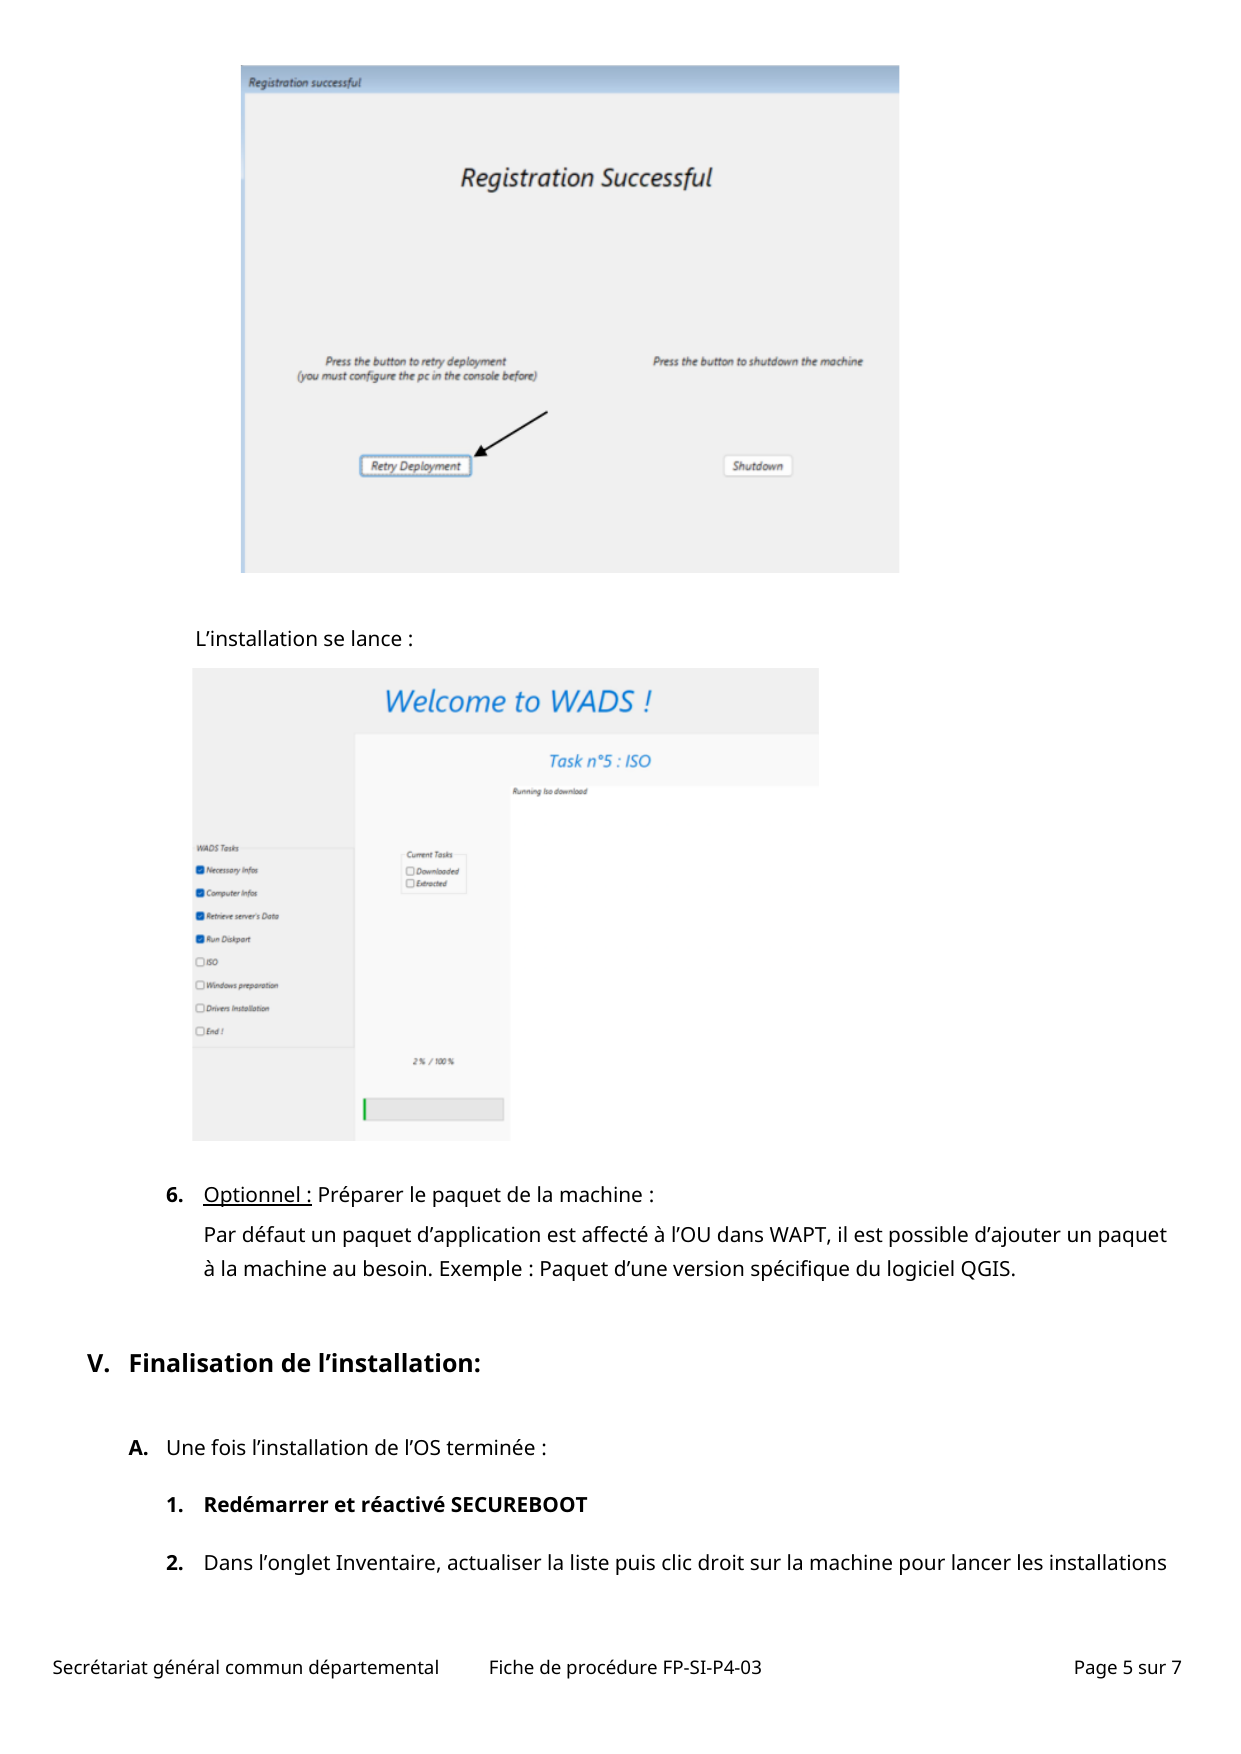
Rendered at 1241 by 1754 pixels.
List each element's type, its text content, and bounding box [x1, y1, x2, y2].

picture [192, 668, 827, 1141]
picture [240, 65, 900, 573]
table_cell Champ d’application : SINUM pôle assistance – pôle n°4 Mode d’emploi Préparer le poste : Mettre à jour le BIOS depuis une clé usb. (Hors re mastérisations) Appliquer les paramétrages du BIOS Poste HP : Voir Fiches tirées du site NOEMI Lenovo : Voir Fiches tirées du site NOEMI IMPORTANT : Désactiver SECUREBOOT pour charger l’image. Lancement de WinPE : Accéder au menu de démarrage du BIOS Poste HP : Appuyer sur F9 au démarrage Poste Lenovo : Appuyer sur F12 au démarrage (ou Fn+F12) Poste DELL : Appuyer sur F12 au démarrage SOIT par PXE : IPV4 pour un déploiement IPXE OU par clé usb bootable contenant l’image WADS Résultat : L’ordinateur cible va se connecter au serveur de déploiement : Nommage du Poste : Une fois l’image chargée l’interface de masterisation est fonctionnelle. Entrer le nom de votre pc suivant la nomenclature mise en place : X-Entité-AASSS X = N pour un Noemi, W pour un PC fixe Entité = PREF50 / DDTM50 / DDPP50 / DDETS50 AA = Deux derniers chiffres de l’année présente sur l’étiquette d’inventaire. SSS = Trois derniers chiffres de l’étiquette du numéro d’inventaire. Exemple d’un NOEMI en préfecture ayant une étiquette 2025.NOEMIEPC05.0025 : N-PREF50-25025 Valider. Configuration du déploiement : Se rendre sur la console WAPT Ouvrir l’onglet déploiement d’OS et Actualiser la liste Clic droit sur la ligne de votre poste cible. Sélectionner la configuration parmi les suivantes : zo-W11-23h2-base : Pour les pc adsl* zo-noemi : Pour les NOEMI zo-workstation : Pour les TINY Choisir manuellement le paquet de pilotes. Préparer le Djoin Actualiser puis choisir un contrôleur de domaine dans le menu déroulant. Se connecter avec son compte admin (si le compte proposé n’est pas admin) Si le poste est déjà dans l’AD régler ce paramètre sur Overwrite Chercher l’OU de réception. Enfin, Enregistrer pour ajouter le poste à l’AD. Cas particulier : Si le PC existe déjà dans l’onglet Inventaire, il faut le supprimer ou utiliser la fonction « Exporter les machines sélectionnées vers WADS ». Démarrer le déploiement : Clic droit sur Démarrer le déploiement Sur le poste cible, cliquer sur *Retry Deployment* L’installation se lance : Optionnel : Préparer le paquet de la machine : Par défaut un paquet d’application est affecté à l’OU dans WAPT, il est possible d’ajouter un paquet à la machine au besoin. Exemple : Paquet d’une version spécifique du logiciel QGIS. Finalisation de l’installation: Une fois l’installation de l’OS terminée : Redémarrer et réactivé SECUREBOOT Dans l’onglet Inventaire, actualiser la liste puis clic droit sur la machine pour lancer les installations Dans le résumé de la machine, à droite de la fenêtre, ouvrir l’onglet Tâches pour suivre les installations. Actualiser la liste des machines afin de vérifier le status. Ajouter les groupes de sécurité au poste sur Active Directory : Avec PowerShell sur machine admin. Pour un NOEMI : Ajout de la description, ajout aux groupes NOEMI et Ring Set-PREF50ADNoemi -Nom *Nom du NOEMI* -Entite *Choix de l’entité* Pour un PC fixe : Ajout du poste dans un Ring Set-PREF50ADPC -Nom *Nom du PC* -Site *Choix du site destinataire* Redémarrer le pc autant de fois que nécessaire pour finaliser l’installation. Entre l’application des GPO et le cryptage du disque plusieurs reboot seront demandés. Supprimer l’ordinateur de l’onglet Déploiement d’OS *Pour les PC ADSL, supprimer le compte AD, le PC dans WAPT et le sortir du domaine. (Attention au mot de passe admin-local) Support d’enregistrement S:\SIDSIC-Technique\Procédures - Formulaires\SINUM Pôle n°4 - Assistance\FP-SI-P4-03 - WAPT - Déploiement de poste.odt [42, 59, 1193, 1582]
